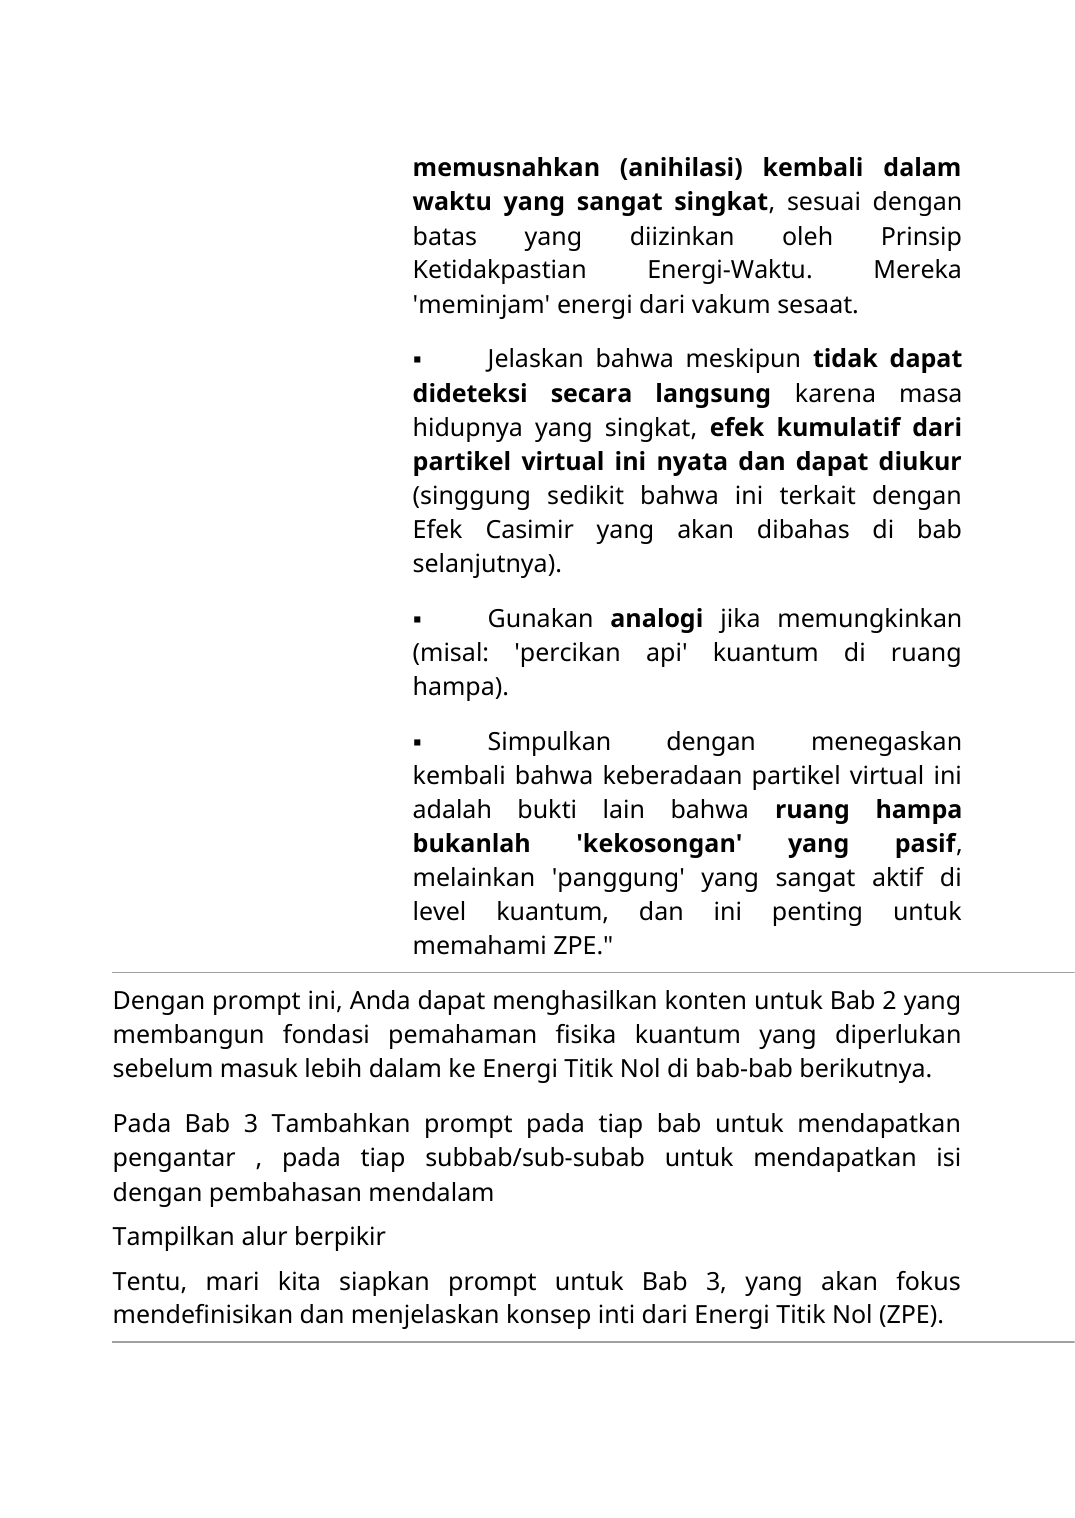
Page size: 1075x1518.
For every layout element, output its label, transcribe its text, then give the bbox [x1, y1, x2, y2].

text Dengan prompt ini, Anda dapat menghasilkan konten untuk Bab 2 yang membangun fondasi pemahaman fisika kuantum yang diperlukan sebelum masuk lebih dalam ke Energi Titik Nol di bab-bab berikutnya. [112, 983, 962, 1085]
text Tampilkan alur berpikir [112, 1219, 962, 1253]
list Simpulkan dengan menegaskan kembali bahwa keberadaan partikel virtual ini adalah bukti lain bahwa ruang hampa bukanlah 'kekosongan' yang pasif, melainkan 'panggung' yang sangat aktif di level kuantum, dan ini penting untuk memahami ZPE." [412, 723, 962, 962]
text Tentu, mari kita siapkan prompt untuk Bab 3, yang akan fokus mendefinisikan dan menjelaskan konsep inti dari Energi Titik Nol (ZPE). [112, 1263, 962, 1331]
list Jelaskan bahwa meskipun tidak dapat dideteksi secara langsung karena masa hidupnya yang singkat, efek kumulatif dari partikel virtual ini nyata dan dapat diukur (singgung sedikit bahwa ini terkait dengan Efek Casimir yang akan dibahas di bab selanjutnya). [412, 341, 962, 579]
list Gunakan analogi jika memungkinkan (misal: 'percikan api' kuantum di ruang hampa). [412, 600, 962, 703]
list Menekankan bahwa partikel ini disebut 'virtual' karena mereka muncul dan saling memusnahkan (anihilasi) kembali dalam waktu yang sangat singkat, sesuai dengan batas yang diizinkan oleh Prinsip Ketidakpastian Energi-Waktu. Mereka 'meminjam' energi dari vakum sesaat. [412, 150, 962, 320]
text Pada Bab 3 Tambahkan prompt pada tiap bab untuk mendapatkan pengantar , pada tiap subbab/sub-subab untuk mendapatkan isi dengan pembahasan mendalam [112, 1106, 962, 1208]
